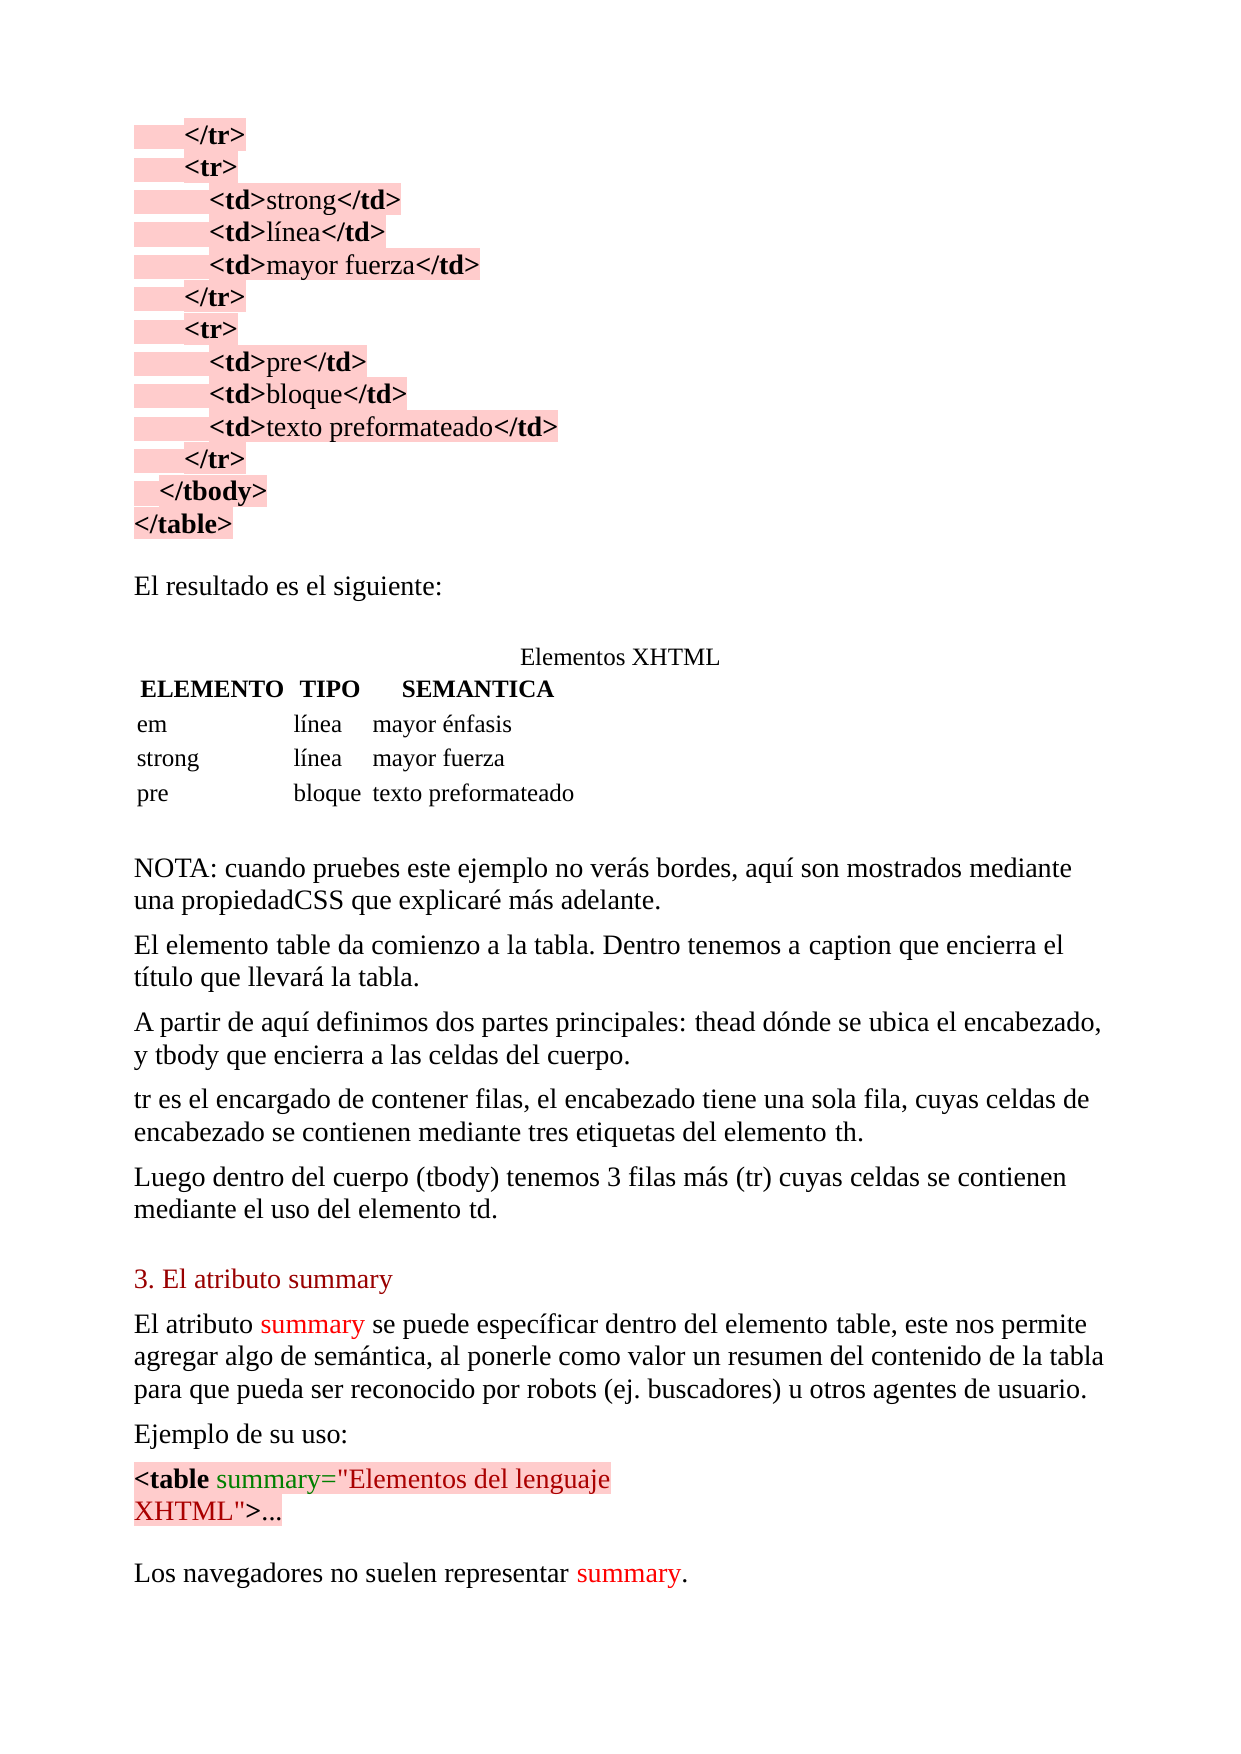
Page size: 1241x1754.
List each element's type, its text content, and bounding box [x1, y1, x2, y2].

text Ejemplo de su uso: [134, 1417, 1106, 1449]
table_cell strong [134, 740, 290, 775]
text </tbody> [134, 474, 1106, 507]
table_header TIPO [290, 671, 369, 706]
table_cell mayor fuerza [369, 740, 587, 775]
table_cell mayor énfasis [369, 706, 587, 740]
text </table> [134, 507, 1106, 539]
text <td>strong</td> [134, 183, 1106, 215]
table_cell línea [290, 706, 369, 740]
text </tr> [134, 280, 1106, 312]
text Los navegadores no suelen representar summary. [134, 1556, 1106, 1588]
text <td>pre</td> [134, 345, 1106, 377]
text <td>bloque</td> [134, 377, 1106, 410]
table_cell pre [134, 775, 290, 809]
table_cell em [134, 706, 290, 740]
text A partir de aquí definimos dos partes principales: thead dónde se ubica el encabezado, y tbody que encierra a las celdas del cuerpo. [134, 1005, 1106, 1070]
table_header ELEMENTO [134, 671, 290, 706]
text XHTML">... [134, 1494, 1106, 1526]
text <table summary="Elementos del lenguaje [134, 1462, 1106, 1494]
text Elementos XHTML [118, 642, 1122, 671]
text El elemento table da comienzo a la tabla. Dentro tenemos a caption que encierra el título que llevará la tabla. [134, 928, 1106, 993]
text </tr> [134, 118, 1106, 151]
table_cell línea [290, 740, 369, 775]
text El resultado es el siguiente: [134, 569, 1106, 601]
text <td>mayor fuerza</td> [134, 248, 1106, 280]
text <tr> [134, 312, 1106, 345]
subtitle 3. El atributo summary [134, 1262, 1106, 1294]
table_cell bloque [290, 775, 369, 809]
text <td>línea</td> [134, 215, 1106, 248]
text </tr> [134, 442, 1106, 474]
text <tr> [134, 151, 1106, 183]
text tr es el encargado de contener filas, el encabezado tiene una sola fila, cuyas celdas de encabezado se contienen mediante tres etiquetas del elemento th. [134, 1083, 1106, 1147]
table_cell texto preformateado [369, 775, 587, 809]
text <td>texto preformateado</td> [134, 410, 1106, 442]
text El atributo summary se puede específicar dentro del elemento table, este nos permite agregar algo de semántica, al ponerle como valor un resumen del contenido de la tabla para que pueda ser reconocido por robots (ej. buscadores) u otros agentes de usuario. [134, 1307, 1106, 1404]
text Luego dentro del cuerpo (tbody) tenemos 3 filas más (tr) cuyas celdas se contienen mediante el uso del elemento td. [134, 1160, 1106, 1225]
text NOTA: cuando pruebes este ejemplo no verás bordes, aquí son mostrados mediante una propiedadCSS que explicaré más adelante. [134, 851, 1106, 916]
table_header SEMANTICA [369, 671, 587, 706]
